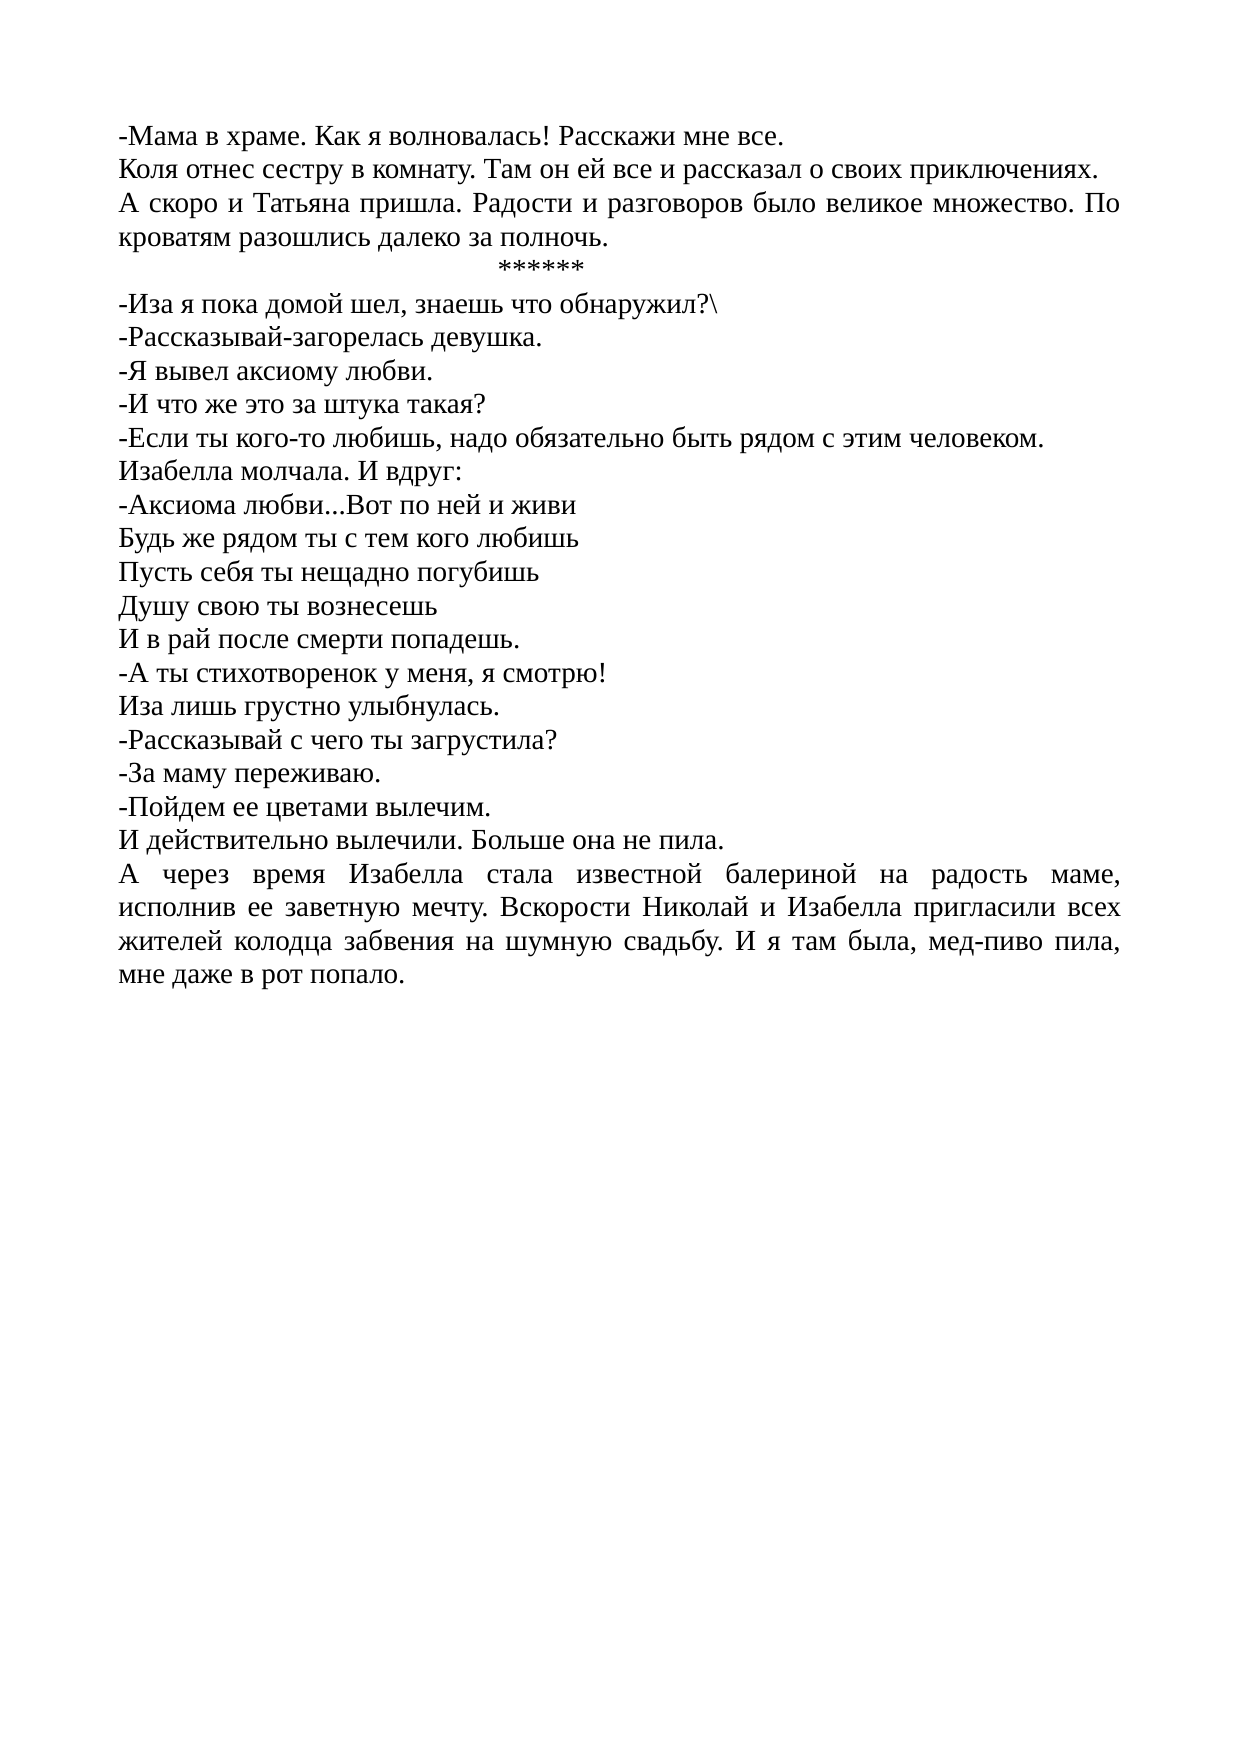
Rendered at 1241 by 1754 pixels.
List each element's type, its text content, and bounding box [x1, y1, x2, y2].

text А через время Изабелла стала известной балериной на радость маме, исполнив ее заветную мечту. Вскорости Николай и Изабелла пригласили всех жителей колодца забвения на шумную свадьбу. И я там была, мед-пиво пила, мне даже в рот попало. [118, 856, 1122, 990]
text Будь же рядом ты с тем кого любишь [118, 521, 1122, 554]
text -Мама в храме. Как я волновалась! Расскажи мне все. [118, 118, 1122, 152]
text Пусть себя ты нещадно погубишь [118, 554, 1122, 588]
text -Пойдем ее цветами вылечим. [118, 789, 1122, 822]
text А скоро и Татьяна пришла. Радости и разговоров было великое множество. По кроватям разошлись далеко за полночь. [118, 185, 1122, 252]
text Душу свою ты вознесешь [118, 588, 1122, 621]
text Изабелла молчала. И вдруг: [118, 453, 1122, 487]
text -И что же это за штука такая? [118, 386, 1122, 420]
text И в рай после смерти попадешь. [118, 621, 1122, 655]
text Коля отнес сестру в комнату. Там он ей все и рассказал о своих приключениях. [118, 152, 1122, 185]
text И действительно вылечили. Больше она не пила. [118, 822, 1122, 856]
text Иза лишь грустно улыбнулась. [118, 688, 1122, 722]
text -За маму переживаю. [118, 755, 1122, 789]
text -Если ты кого-то любишь, надо обязательно быть рядом с этим человеком. [118, 420, 1122, 453]
text -Рассказывай с чего ты загрустила? [118, 722, 1122, 755]
text -Я вывел аксиому любви. [118, 353, 1122, 386]
text -Рассказывай-загорелась девушка. [118, 319, 1122, 353]
text ****** [118, 252, 1122, 286]
text -Аксиома любви...Вот по ней и живи [118, 487, 1122, 521]
text -А ты стихотворенок у меня, я смотрю! [118, 655, 1122, 688]
text -Иза я пока домой шел, знаешь что обнаружил?\ [118, 286, 1122, 319]
